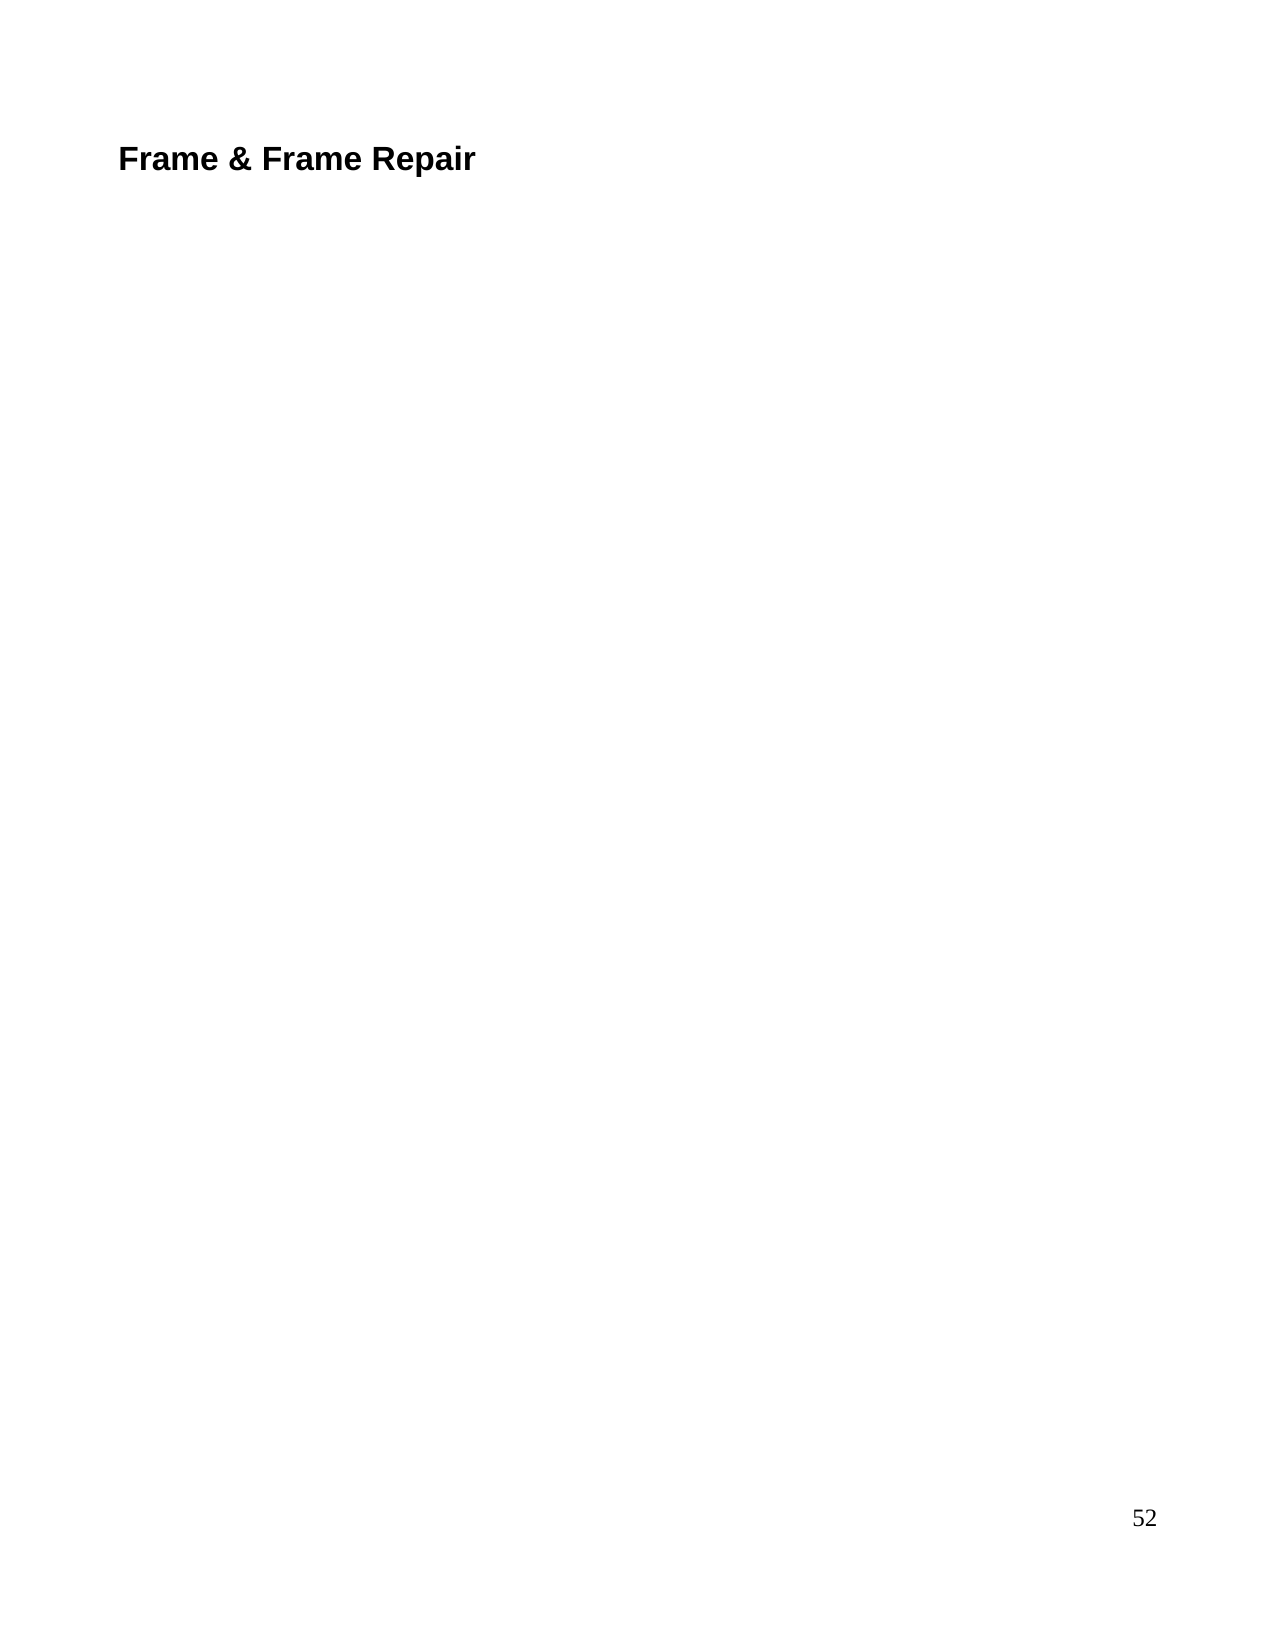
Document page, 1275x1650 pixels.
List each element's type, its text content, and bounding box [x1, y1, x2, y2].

subtitle Frame & Frame Repair [118, 139, 1157, 178]
